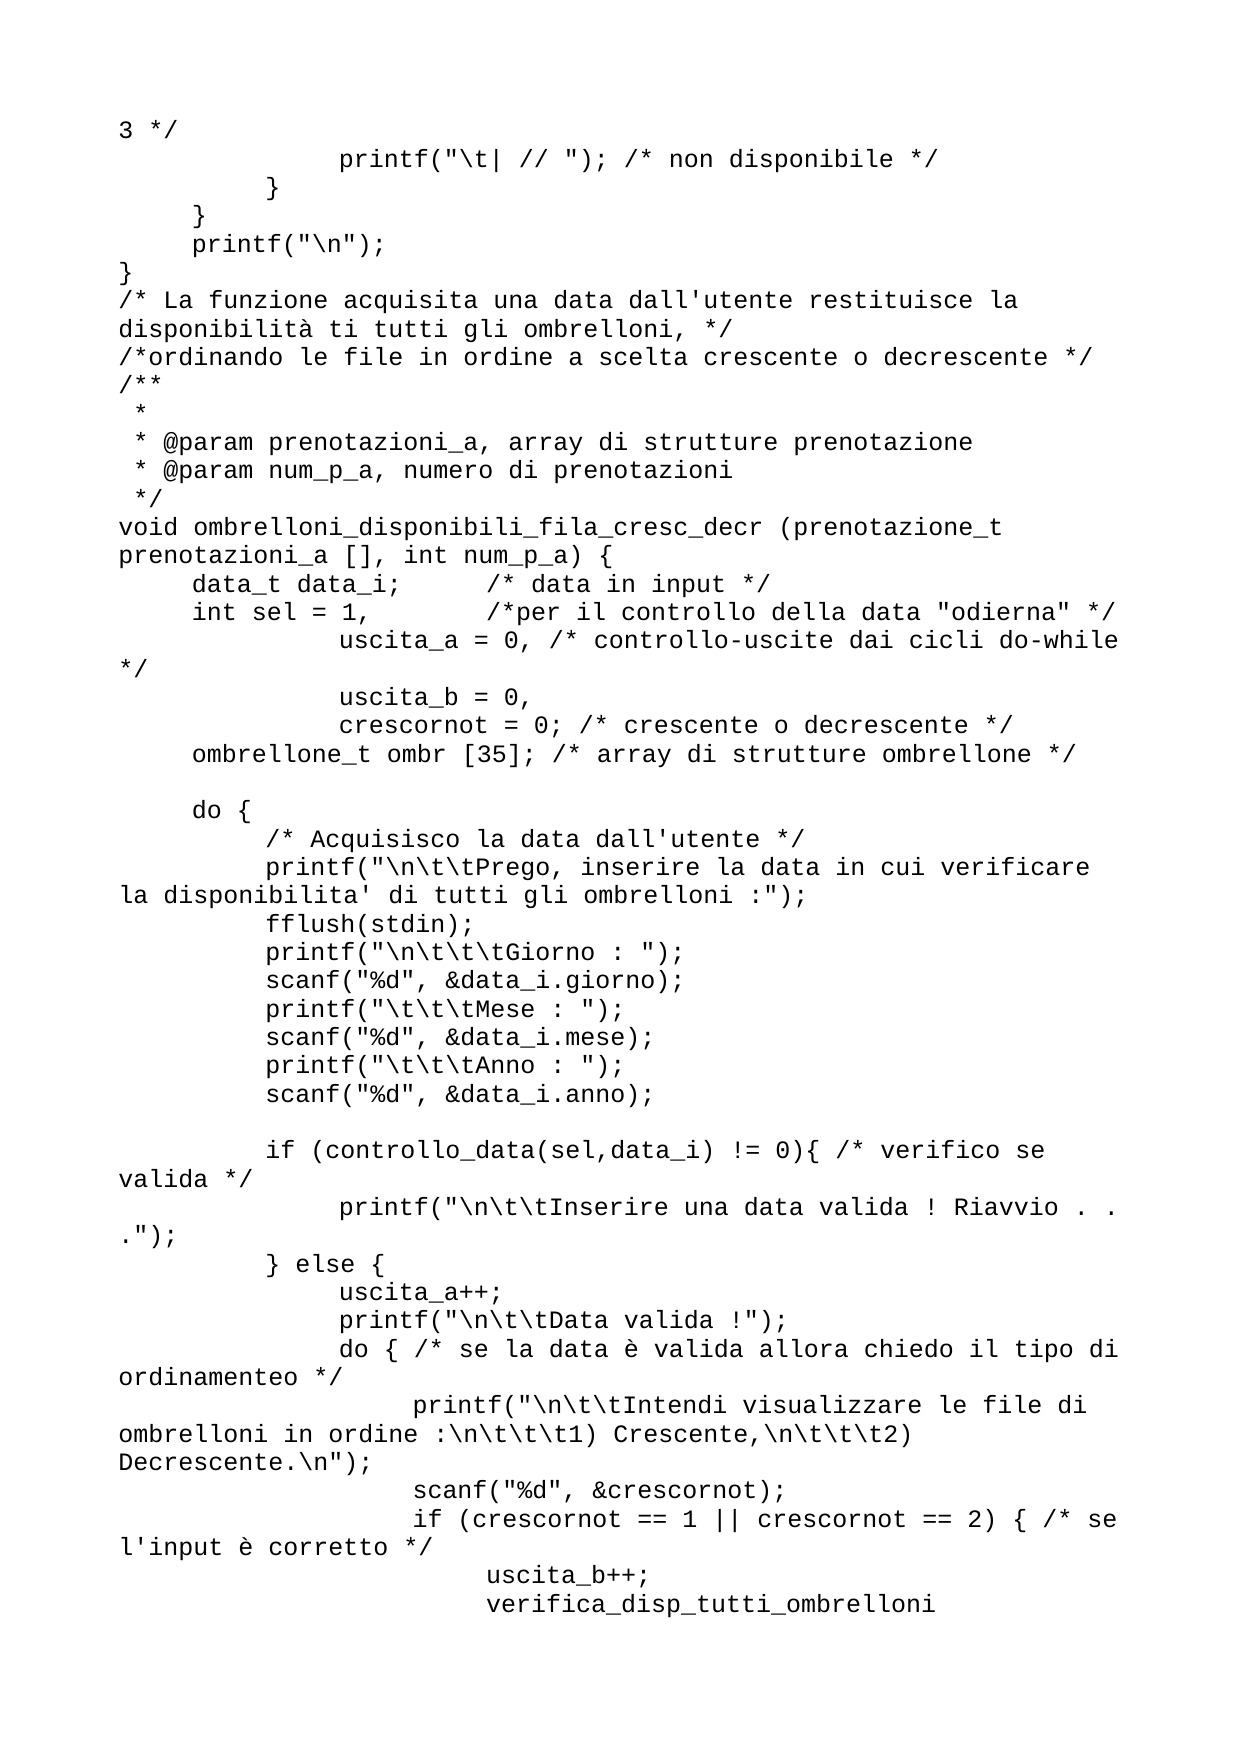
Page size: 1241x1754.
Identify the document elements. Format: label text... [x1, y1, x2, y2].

text 3 */ printf("\t| // "); /* non disponibile */ } } printf("\n"); } /* La funzione acquisita una data dall'utente restituisce la disponibilità ti tutti gli ombrelloni, */ /*ordinando le file in ordine a scelta crescente o decrescente */ /** * * @param prenotazioni_a, array di strutture prenotazione * @param num_p_a, numero di prenotazioni */ void ombrelloni_disponibili_fila_cresc_decr (prenotazione_t prenotazioni_a [], int num_p_a) { data_t data_i; /* data in input */ int sel = 1, /*per il controllo della data "odierna" */ uscita_a = 0, /* controllo-uscite dai cicli do-while */ uscita_b = 0, crescornot = 0; /* crescente o decrescente */ ombrellone_t ombr [35]; /* array di strutture ombrellone */ do { /* Acquisisco la data dall'utente */ printf("\n\t\tPrego, inserire la data in cui verificare la disponibilita' di tutti gli ombrelloni :"); fflush(stdin); printf("\n\t\t\tGiorno : "); scanf("%d", &data_i.giorno); printf("\t\t\tMese : "); scanf("%d", &data_i.mese); printf("\t\t\tAnno : "); scanf("%d", &data_i.anno); if (controllo_data(sel,data_i) != 0){ /* verifico se valida */ printf("\n\t\tInserire una data valida ! Riavvio . . ."); } else { uscita_a++; printf("\n\t\tData valida !"); do { /* se la data è valida allora chiedo il tipo di ordinamenteo */ printf("\n\t\tIntendi visualizzare le file di ombrelloni in ordine :\n\t\t\t1) Crescente,\n\t\t\t2) Decrescente.\n"); scanf("%d", &crescornot); if (crescornot == 1 || crescornot == 2) { /* se l'input è corretto */ uscita_b++; verifica_disp_tutti_ombrelloni [118, 118, 1122, 1620]
